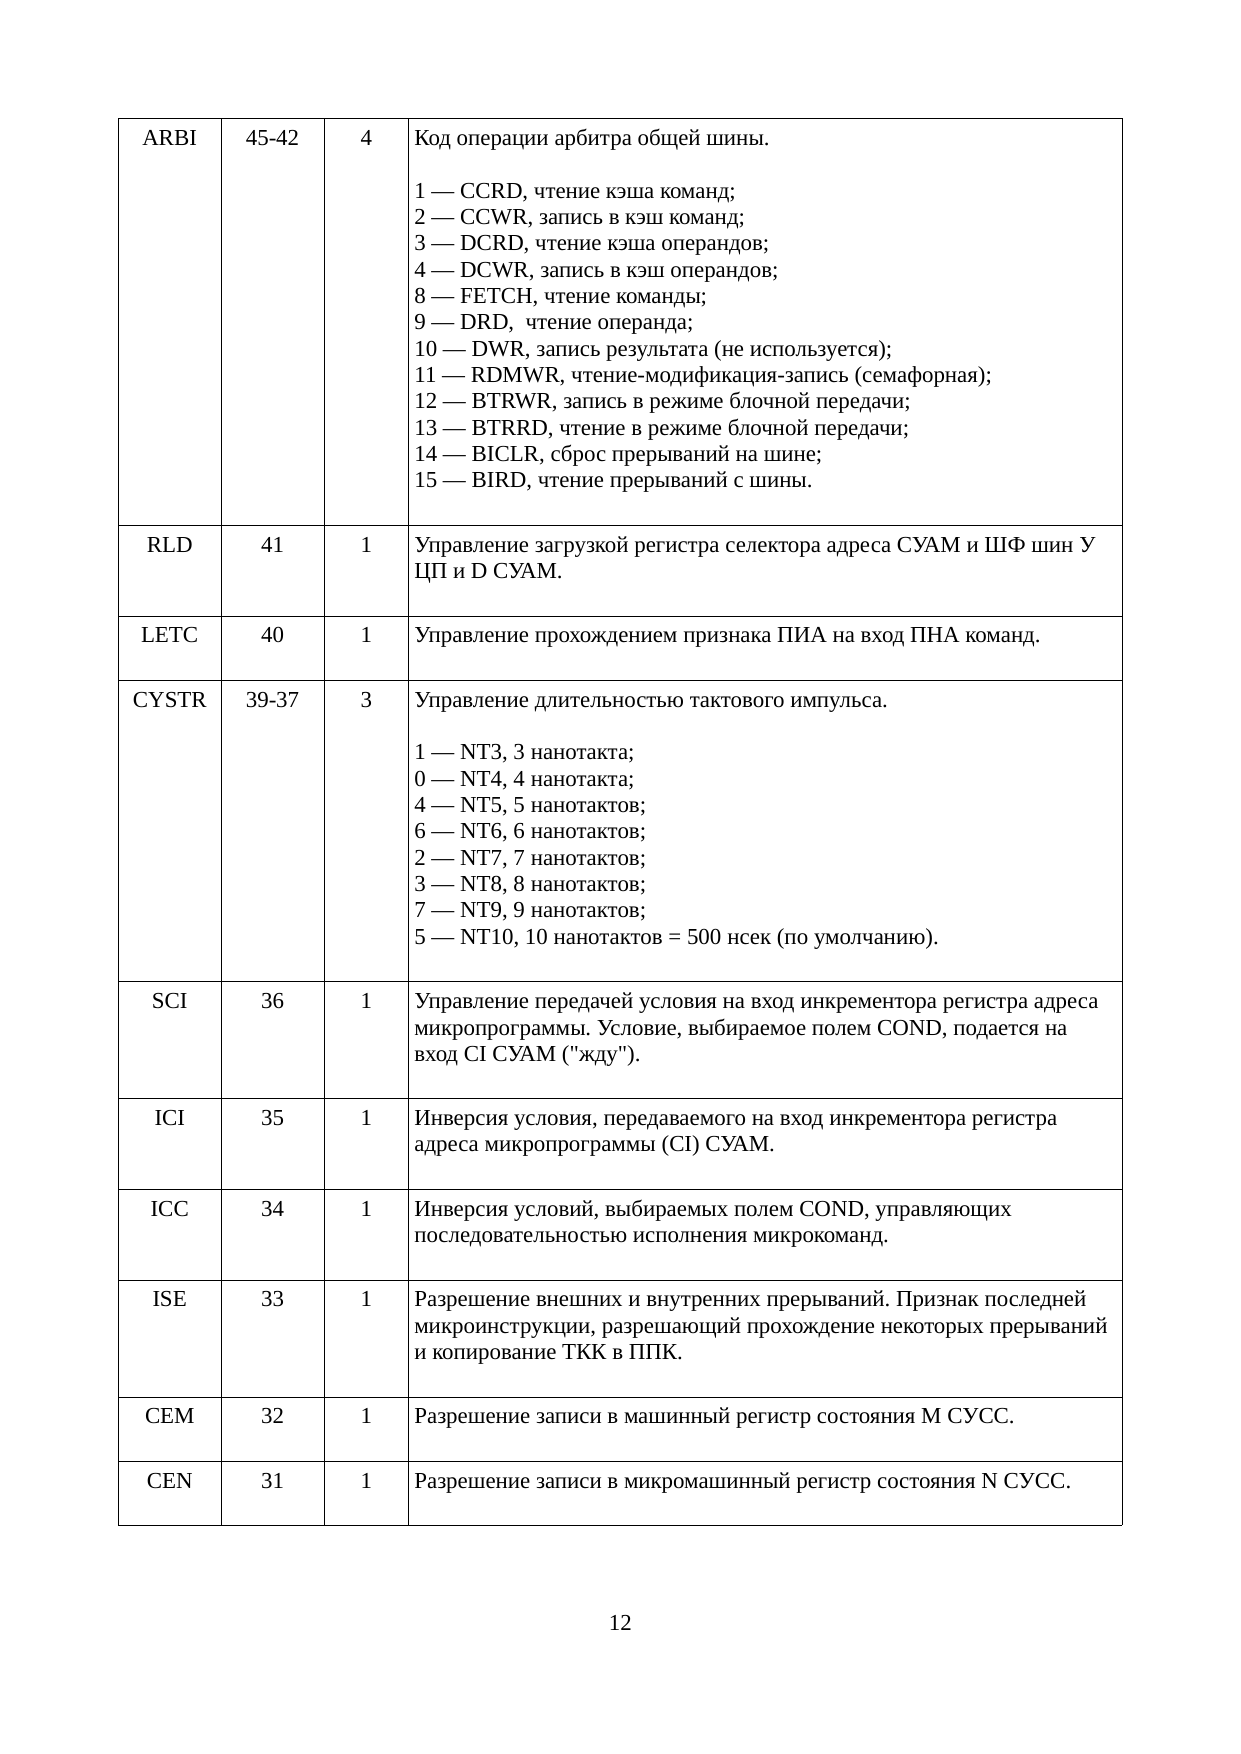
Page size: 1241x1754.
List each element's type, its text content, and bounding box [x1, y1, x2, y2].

table_cell 3 [325, 681, 408, 981]
table_cell SCI [119, 982, 221, 1098]
table_cell 36 [222, 982, 324, 1098]
table_cell Инверсия условия, передаваемого на вход инкрементора регистра адреса микропрограммы (CI) СУАМ. [409, 1099, 1122, 1189]
table_cell Управление загрузкой регистра селектора адреса СУАМ и ШФ шин У ЦП и D СУАМ. [409, 526, 1122, 616]
table_cell 1 [325, 1099, 408, 1189]
table_cell RLD [119, 526, 221, 616]
table_cell Управление длительностью тактового импульса. 1 — NТ3, 3 нанотакта; 0 — NТ4, 4 нанотакта; 4 — NТ5, 5 нанотактов; 6 — NТ6, 6 нанотактов; 2 — NТ7, 7 нанотактов; 3 — NТ8, 8 нанотактов; 7 — NТ9, 9 нанотактов; 5 — NТ10, 10 нанотактов = 500 нсек (по умолчанию). [409, 681, 1122, 981]
table_cell 1 [325, 982, 408, 1098]
table_cell Код операции арбитра общей шины. 1 — CCRD, чтение кэша команд; 2 — CCWR, запись в кэш команд; 3 — DCRD, чтение кэша операндов; 4 — DCWR, запись в кэш операндов; 8 — FЕТСН, чтение команды; 9 — DRD, чтение операнда; 10 — DWR, запись результата (не используется); 11 — RDMWR, чтение-модификация-запись (семафорная); 12 — BTRWR, запись в режиме блочной передачи; 13 — BTRRD, чтение в режиме блочной передачи; 14 — BICLR, сброс прерываний на шине; 15 — BIRD, чтение прерываний с шины. [409, 119, 1122, 525]
table_cell Разрешение записи в микромашинный регистр состояния N СУСС. [409, 1462, 1122, 1525]
table_cell ISE [119, 1281, 221, 1397]
table_cell 32 [222, 1398, 324, 1461]
table_cell Разрешение записи в машинный регистр состояния М СУСС. [409, 1398, 1122, 1461]
table_cell IСС [119, 1190, 221, 1279]
table_cell 4 [325, 119, 408, 525]
table_cell CYSTR [119, 681, 221, 981]
table_cell СЕМ [119, 1398, 221, 1461]
table_cell LЕТС [119, 617, 221, 680]
table_cell CEN [119, 1462, 221, 1525]
table_cell 39-37 [222, 681, 324, 981]
table_cell 40 [222, 617, 324, 680]
table_cell Инверсия условий, выбираемых полем COND, управляющих последовательностью исполнения микрокоманд. [409, 1190, 1122, 1279]
table_cell 45-42 [222, 119, 324, 525]
table_cell 41 [222, 526, 324, 616]
table_cell 1 [325, 617, 408, 680]
table_cell 1 [325, 1462, 408, 1525]
table_cell Управление прохождением признака ПИА на вход ПНА команд. [409, 617, 1122, 680]
table_cell 1 [325, 1281, 408, 1397]
table_cell 34 [222, 1190, 324, 1279]
table_cell Разрешение внешних и внутренних прерываний. Признак последней микроинструкции, разрешающий прохождение некоторых прерываний и копирование ТКК в ППК. [409, 1281, 1122, 1397]
table_cell 1 [325, 1398, 408, 1461]
table_cell 31 [222, 1462, 324, 1525]
table_cell Управление передачей условия на вход инкрементора регистра адреса микропрограммы. Условие, выбираемое полем COND, подается на вход CI СУАМ ("жду"). [409, 982, 1122, 1098]
table_cell ARBI [119, 119, 221, 525]
table_cell 1 [325, 526, 408, 616]
table_cell 33 [222, 1281, 324, 1397]
table_cell ICI [119, 1099, 221, 1189]
table_cell 1 [325, 1190, 408, 1279]
table_cell 35 [222, 1099, 324, 1189]
